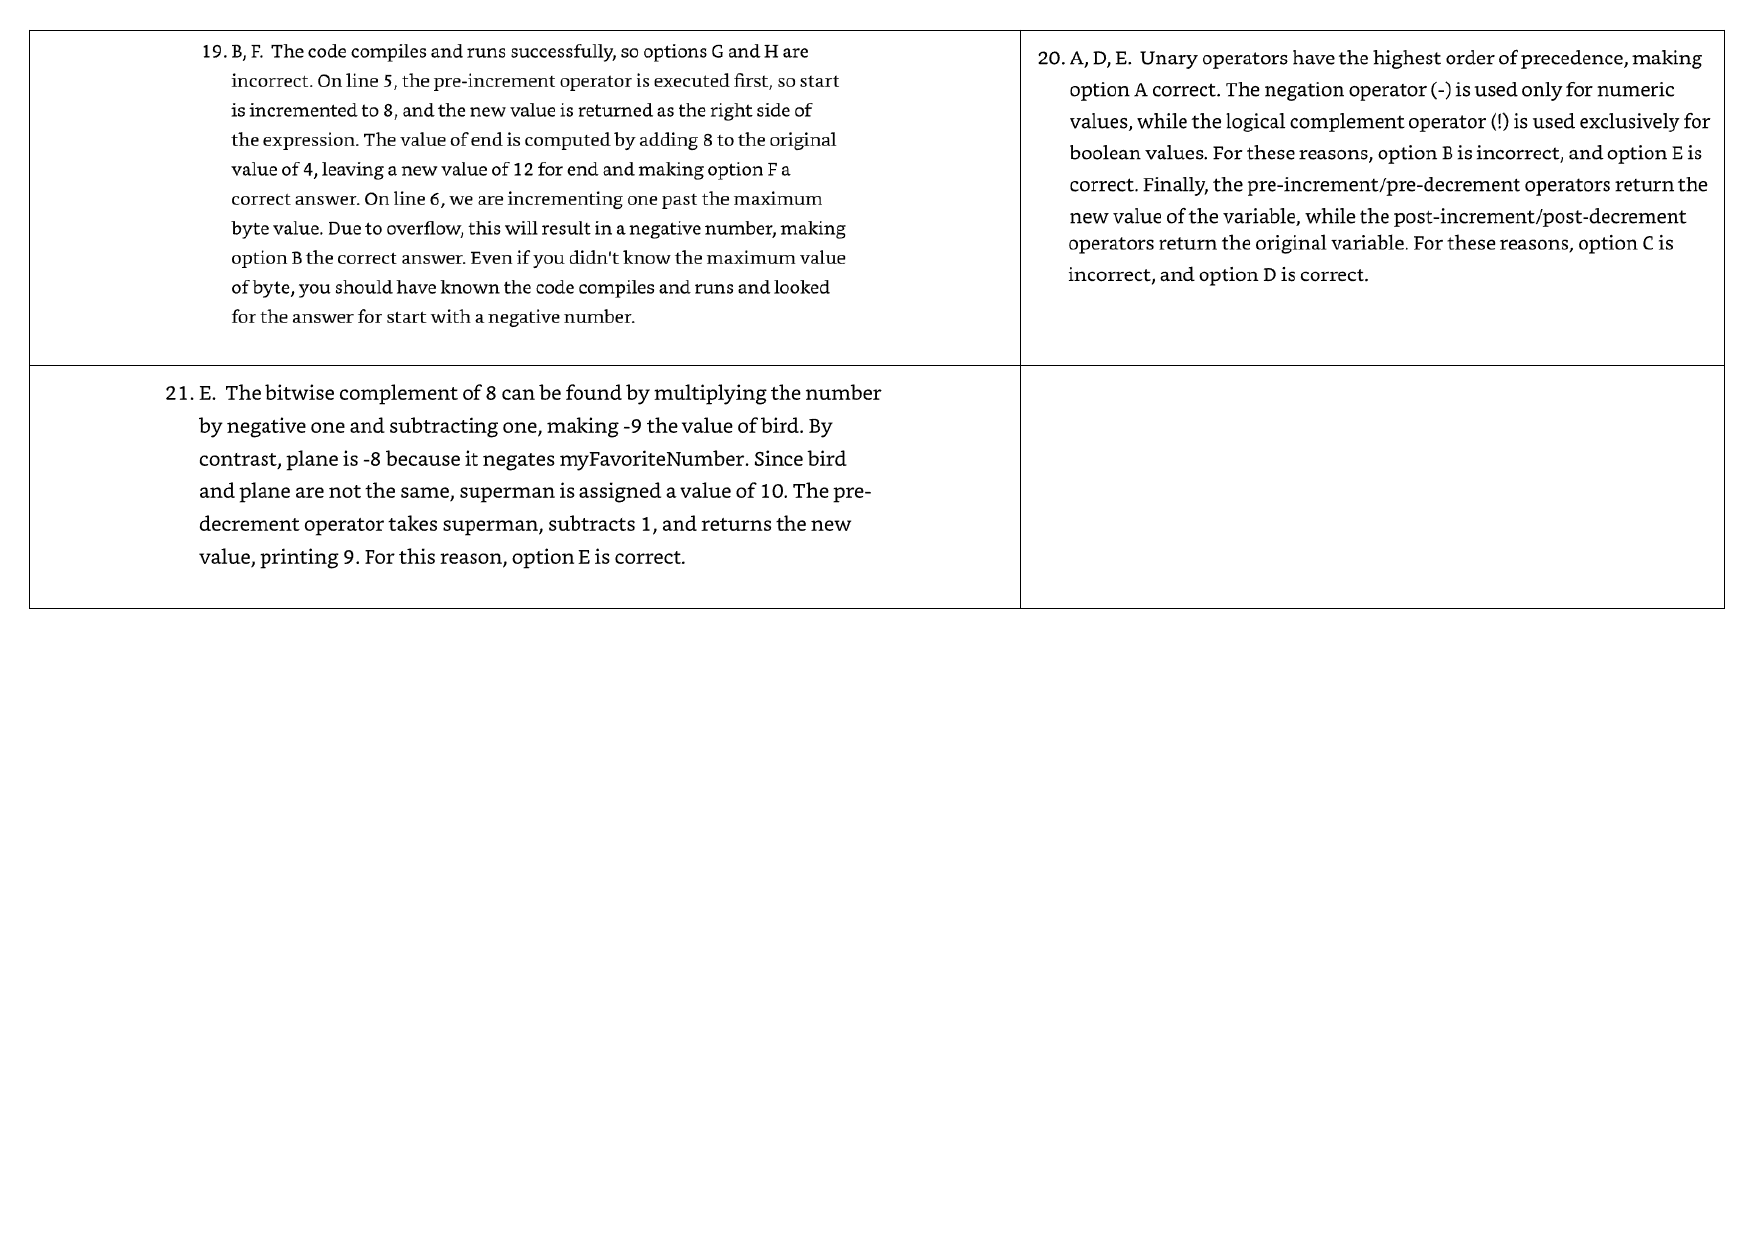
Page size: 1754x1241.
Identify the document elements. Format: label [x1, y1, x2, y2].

picture [1026, 36, 1719, 297]
table_cell [30, 31, 1020, 365]
table_cell [1021, 366, 1724, 607]
picture [196, 36, 854, 331]
picture [162, 371, 888, 573]
table_cell [30, 366, 1020, 607]
table_cell [1021, 31, 1724, 365]
